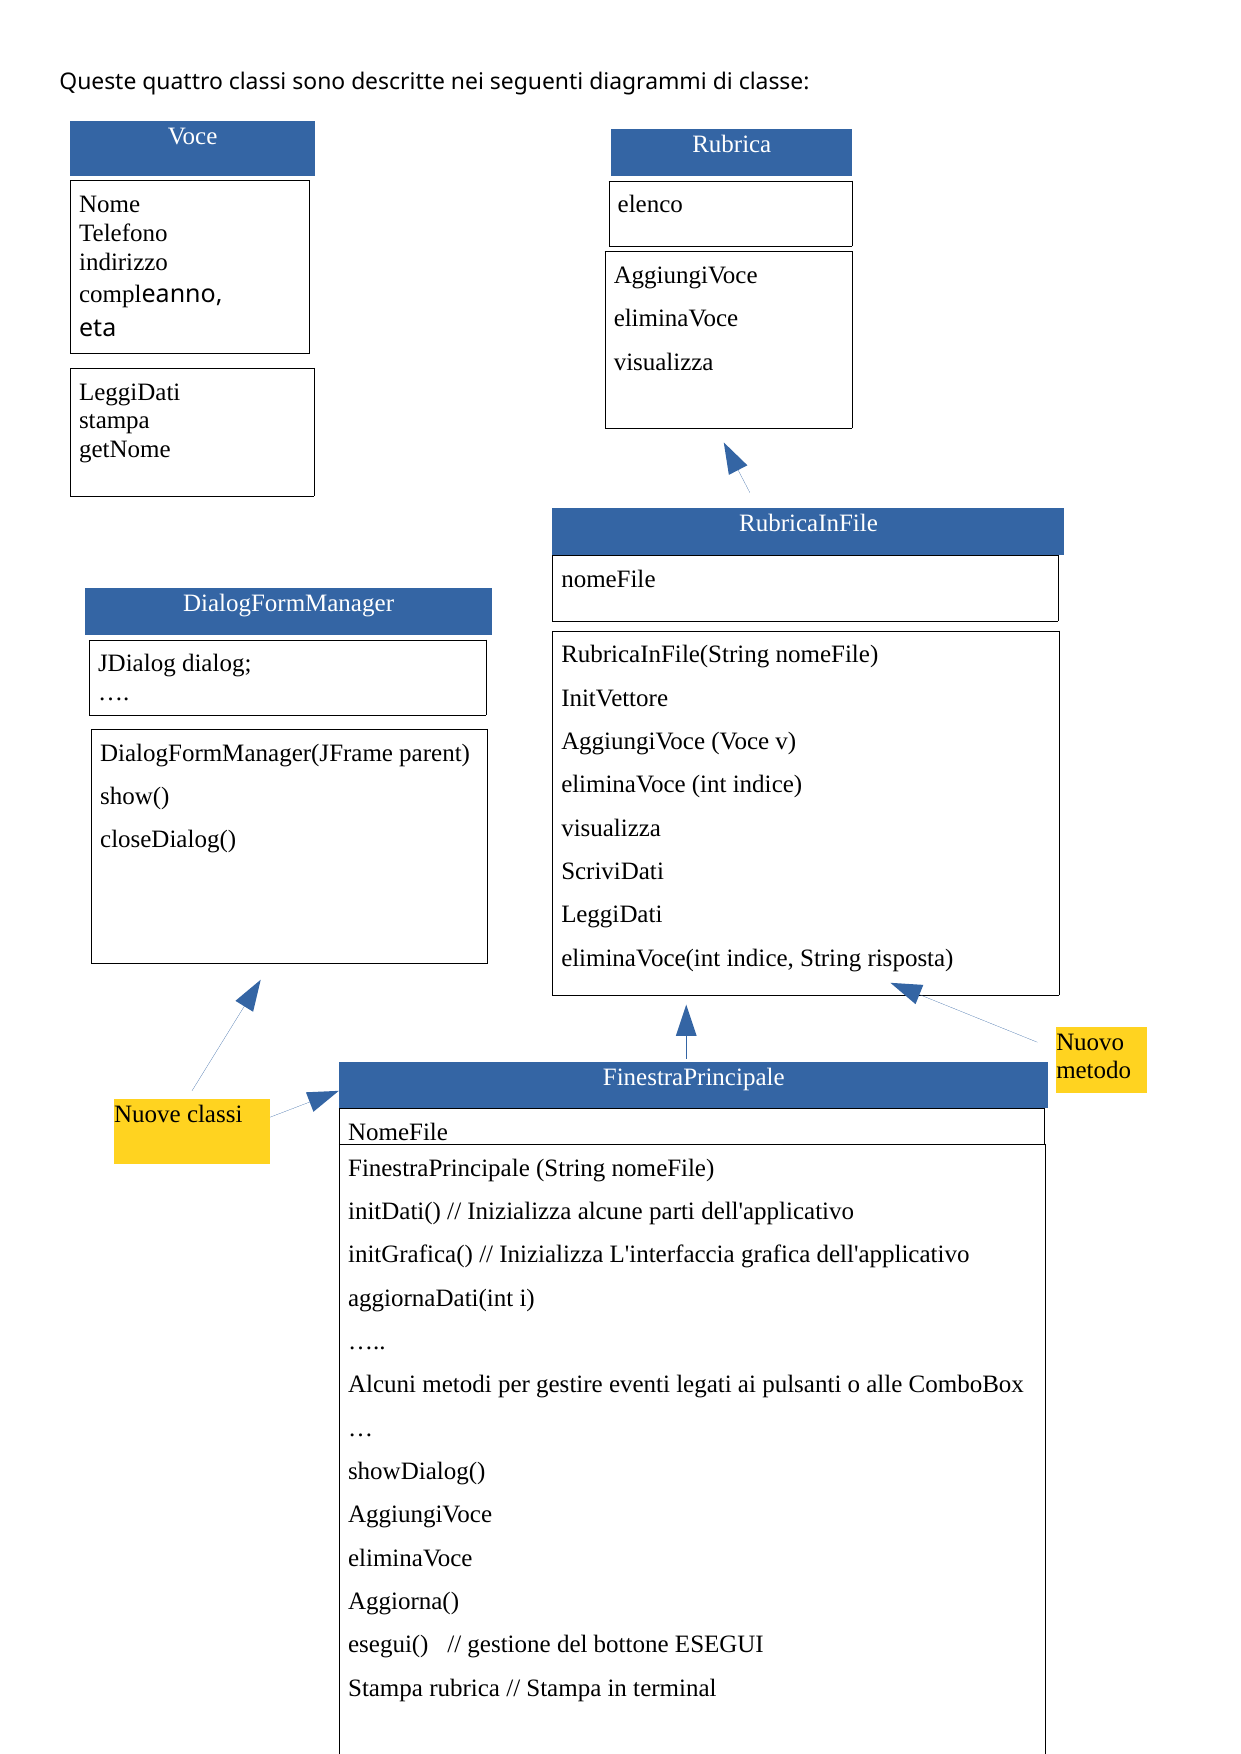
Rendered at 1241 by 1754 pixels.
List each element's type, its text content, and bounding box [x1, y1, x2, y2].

text AggiungiVoce [348, 1499, 1036, 1528]
text Nuove classi [114, 1099, 270, 1127]
text FinestraPrincipale [339, 1062, 1048, 1090]
text JDialog dialog; [98, 648, 477, 677]
text Rubrica [611, 129, 852, 158]
text DialogFormManager [85, 588, 492, 617]
text Alcuni metodi per gestire eventi legati ai pulsanti o alle ComboBox [348, 1369, 1036, 1398]
text show() [100, 781, 478, 810]
text ScriviDati [561, 856, 1050, 885]
text LeggiDati [561, 899, 1050, 928]
text initDati() // Inizializza alcune parti dell'applicativo [348, 1196, 1036, 1225]
text eliminaVoce(int indice, String risposta) [561, 943, 1050, 972]
text getNome [79, 434, 305, 463]
text ….. [348, 1326, 1036, 1355]
text FinestraPrincipale (String nomeFile) [348, 1153, 1036, 1182]
text visualizza [561, 813, 1050, 842]
text esegui() // gestione del bottone ESEGUI [348, 1629, 1036, 1658]
text Telefono [79, 218, 301, 247]
text RubricaInFile(String nomeFile) [561, 639, 1050, 668]
text Aggiorna() [348, 1586, 1036, 1615]
text Stampa rubrica // Stampa in terminal [348, 1673, 1036, 1702]
text …. [98, 677, 477, 706]
text … [348, 1413, 1036, 1442]
text showDialog() [348, 1456, 1036, 1485]
text AggiungiVoce [613, 260, 843, 289]
text AggiungiVoce (Voce v) [561, 726, 1050, 755]
text Nuovo metodo [1056, 1027, 1147, 1084]
text indirizzo [79, 247, 301, 276]
text elenco [617, 189, 843, 218]
text Queste quattro classi sono descritte nei seguenti diagrammi di classe: [59, 65, 1181, 96]
text eta [79, 310, 301, 344]
text RubricaInFile [552, 508, 1064, 537]
text NomeFile [348, 1117, 1035, 1144]
text nomeFile [561, 564, 1049, 593]
text initGrafica() // Inizializza L'interfaccia grafica dell'applicativo [348, 1239, 1036, 1268]
text Voce [70, 121, 315, 149]
text stampa [79, 406, 305, 434]
text eliminaVoce [348, 1543, 1036, 1572]
text aggiornaDati(int i) [348, 1283, 1036, 1312]
text eliminaVoce (int indice) [561, 769, 1050, 798]
text compleanno, [79, 276, 301, 310]
text DialogFormManager(JFrame parent) [100, 738, 478, 767]
text Nome [79, 189, 301, 218]
text InitVettore [561, 683, 1050, 712]
text eliminaVoce [613, 303, 843, 332]
text visualizza [613, 347, 843, 376]
text closeDialog() [100, 824, 478, 853]
text LeggiDati [79, 377, 305, 406]
